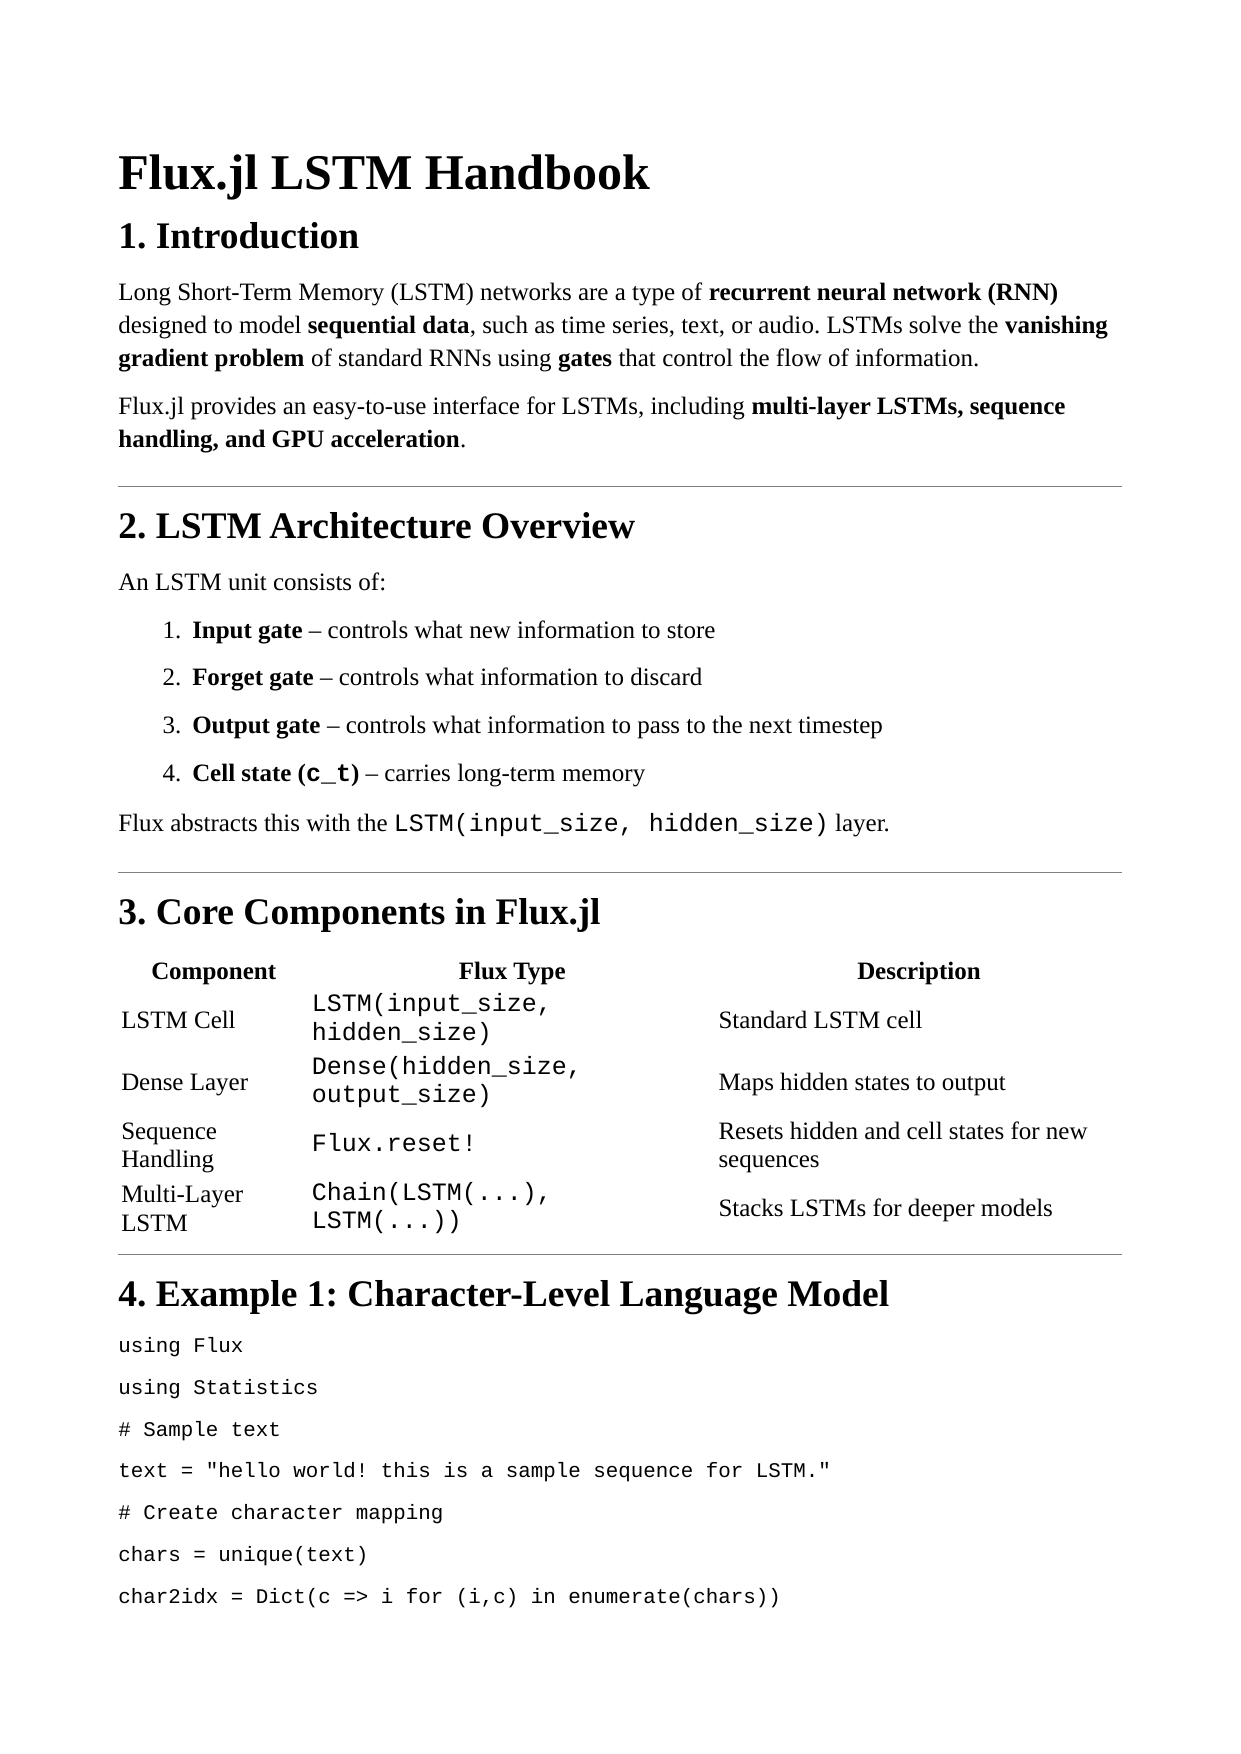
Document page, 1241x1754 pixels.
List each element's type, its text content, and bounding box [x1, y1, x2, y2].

text using Statistics [118, 1377, 1122, 1401]
table_cell Standard LSTM cell [715, 988, 1122, 1050]
text using Flux [118, 1335, 1122, 1359]
list Forget gate – controls what information to discard [162, 662, 1122, 691]
list Input gate – controls what new information to store [162, 615, 1122, 643]
text # Sample text [118, 1419, 1122, 1442]
text An LSTM unit consists of: [118, 567, 1122, 596]
text text = "hello world! this is a sample sequence for LSTM." [118, 1460, 1122, 1484]
text Long Short-Term Memory (LSTM) networks are a type of recurrent neural network (RNN) designed to model sequential data, such as time series, text, or audio. LSTMs solve the vanishing gradient problem of standard RNNs using gates that control the flow of information. [118, 277, 1122, 372]
table_cell Resets hidden and cell states for new sequences [715, 1113, 1122, 1176]
text char2idx = Dict(c => i for (i,c) in enumerate(chars)) [118, 1586, 1122, 1609]
table_cell Dense Layer [118, 1050, 309, 1113]
table_cell Flux.reset! [309, 1113, 715, 1176]
table_cell Multi-Layer LSTM [118, 1176, 309, 1239]
table_cell Sequence Handling [118, 1113, 309, 1176]
subtitle 4. Example 1: Character-Level Language Model [118, 1271, 1122, 1314]
text # Create character mapping [118, 1502, 1122, 1526]
subtitle 3. Core Components in Flux.jl [118, 889, 1122, 932]
text Flux.jl provides an easy-to-use interface for LSTMs, including multi-layer LSTMs, sequence handling, and GPU acceleration. [118, 391, 1122, 453]
subtitle 1. Introduction [118, 213, 1122, 256]
list Cell state (c_t) – carries long-term memory [162, 758, 1122, 788]
table_header Flux Type [309, 953, 715, 988]
table_header Description [715, 953, 1122, 988]
table_cell Dense(hidden_size, output_size) [309, 1050, 715, 1113]
table_cell Stacks LSTMs for deeper models [715, 1176, 1122, 1239]
subtitle Flux.jl LSTM Handbook [118, 143, 1122, 201]
table_cell LSTM(input_size, hidden_size) [309, 988, 715, 1050]
table_header Component [118, 953, 309, 988]
list Output gate – controls what information to pass to the next timestep [162, 710, 1122, 739]
table_cell LSTM Cell [118, 988, 309, 1050]
table_cell Maps hidden states to output [715, 1050, 1122, 1113]
subtitle 2. LSTM Architecture Overview [118, 503, 1122, 546]
text chars = unique(text) [118, 1544, 1122, 1568]
table_cell Chain(LSTM(...), LSTM(...)) [309, 1176, 715, 1239]
text Flux abstracts this with the LSTM(input_size, hidden_size) layer. [118, 808, 1122, 838]
